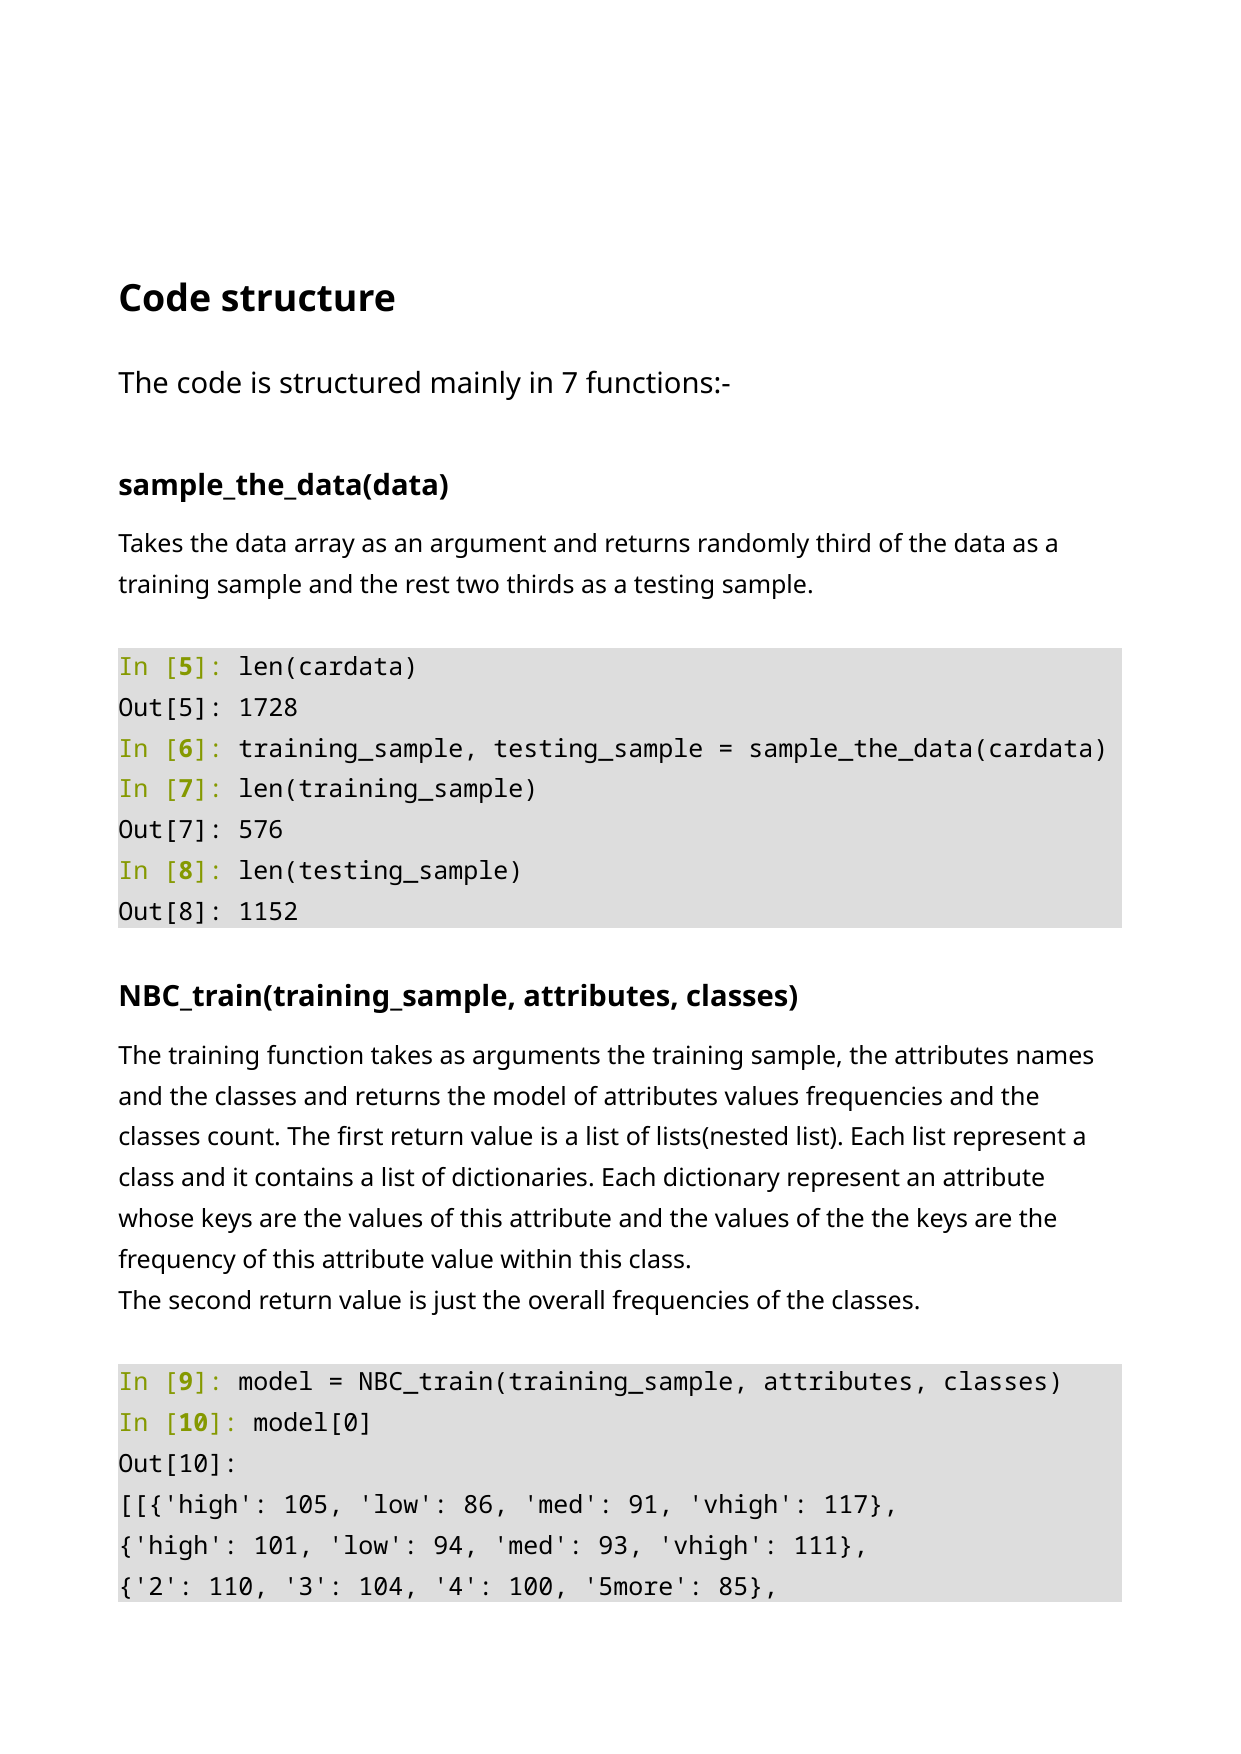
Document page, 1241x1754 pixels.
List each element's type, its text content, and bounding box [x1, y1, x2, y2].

text [[{'high': 105, 'low': 86, 'med': 91, 'vhigh': 117}, [118, 1487, 1122, 1521]
text Out[5]: 1728 [118, 689, 1122, 723]
text The code is structured mainly in 7 functions:- [118, 362, 1122, 402]
text Out[8]: 1152 [118, 893, 1122, 928]
text In [5]: len(cardata) [118, 648, 1122, 683]
text sample_the_data(data) [118, 464, 1122, 503]
text Code structure [118, 271, 1122, 322]
text In [6]: training_sample, testing_sample = sample_the_data(cardata) [118, 730, 1122, 764]
text In [10]: model[0] [118, 1405, 1122, 1439]
text In [8]: len(testing_sample) [118, 853, 1122, 887]
text The second return value is just the overall frequencies of the classes. [118, 1282, 1122, 1316]
text {'high': 101, 'low': 94, 'med': 93, 'vhigh': 111}, [118, 1527, 1122, 1561]
text NBC_train(training_sample, attributes, classes) [118, 975, 1122, 1015]
text {'2': 110, '3': 104, '4': 100, '5more': 85}, [118, 1568, 1122, 1602]
text In [9]: model = NBC_train(training_sample, attributes, classes) [118, 1364, 1122, 1398]
text In [7]: len(training_sample) [118, 771, 1122, 805]
text Out[10]: [118, 1446, 1122, 1480]
text Takes the data array as an argument and returns randomly third of the data as a training sample and the rest two thirds as a testing sample. [118, 526, 1122, 601]
text Out[7]: 576 [118, 812, 1122, 846]
text The training function takes as arguments the training sample, the attributes names and the classes and returns the model of attributes values frequencies and the classes count. The first return value is a list of lists(nested list). Each list represent a class and it contains a list of dictionaries. Each dictionary represent an attribute whose keys are the values of this attribute and the values of the the keys are the frequency of this attribute value within this class. [118, 1037, 1122, 1276]
